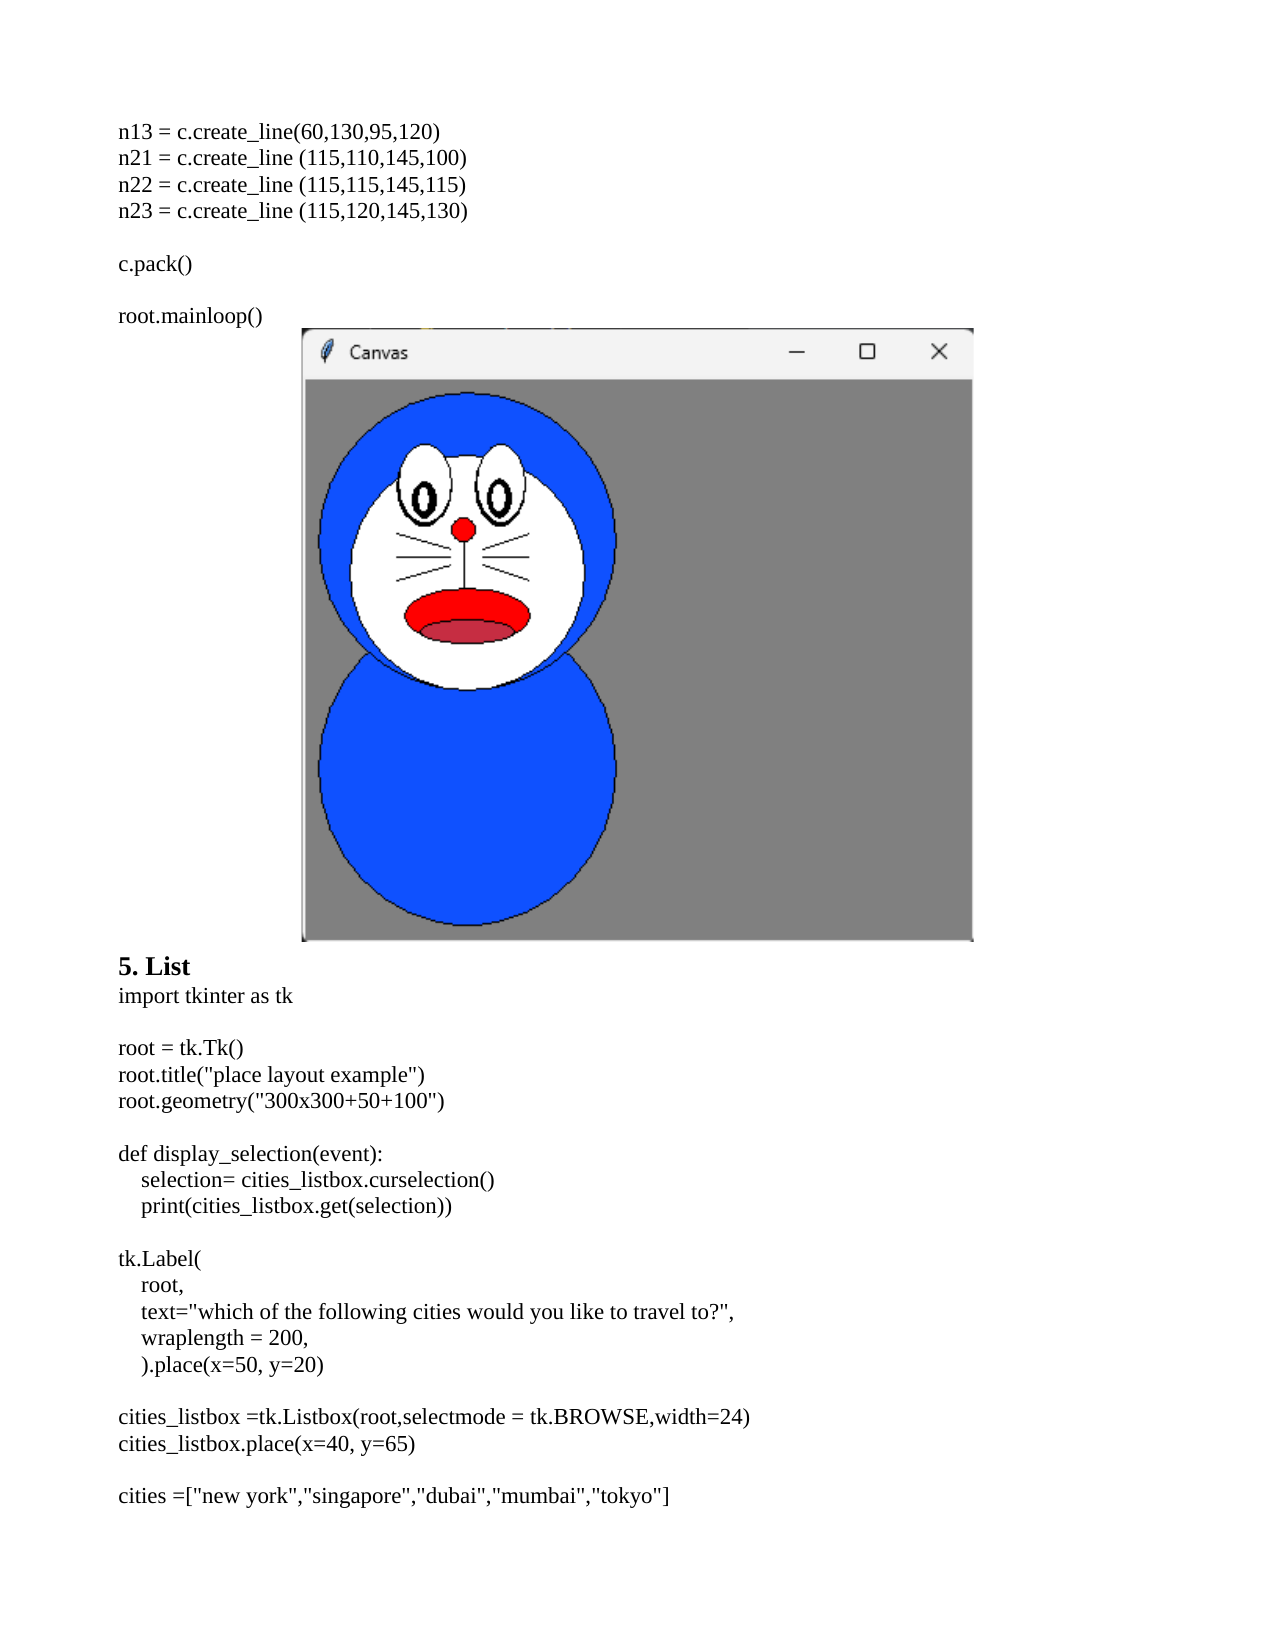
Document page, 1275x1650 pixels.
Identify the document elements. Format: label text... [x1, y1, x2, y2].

text root = tk.Tk() [118, 1034, 1157, 1061]
text root.geometry("300x300+50+100") [118, 1087, 1157, 1113]
text 5. List [118, 951, 1157, 982]
text cities =["new york","singapore","dubai","mumbai","tokyo"] [118, 1482, 1157, 1509]
picture [301, 328, 974, 942]
text root.title("place layout example") [118, 1061, 1157, 1087]
text text="which of the following cities would you like to travel to?", [118, 1298, 1157, 1324]
text tk.Label( [118, 1245, 1157, 1272]
text ).place(x=50, y=20) [118, 1351, 1157, 1377]
text selection= cities_listbox.curselection() [118, 1166, 1157, 1192]
text n22 = c.create_line (115,115,145,115) [118, 171, 1157, 197]
text n23 = c.create_line (115,120,145,130) [118, 197, 1157, 223]
text cities_listbox.place(x=40, y=65) [118, 1430, 1157, 1456]
text wraplength = 200, [118, 1324, 1157, 1351]
text print(cities_listbox.get(selection)) [118, 1192, 1157, 1219]
text root, [118, 1272, 1157, 1298]
text c.pack() [118, 250, 1157, 276]
text import tkinter as tk [118, 982, 1157, 1008]
text n21 = c.create_line (115,110,145,100) [118, 144, 1157, 171]
text def display_selection(event): [118, 1140, 1157, 1166]
text n13 = c.create_line(60,130,95,120) [118, 118, 1157, 144]
text cities_listbox =tk.Listbox(root,selectmode = tk.BROWSE,width=24) [118, 1403, 1157, 1430]
text root.mainloop() [118, 303, 1157, 329]
